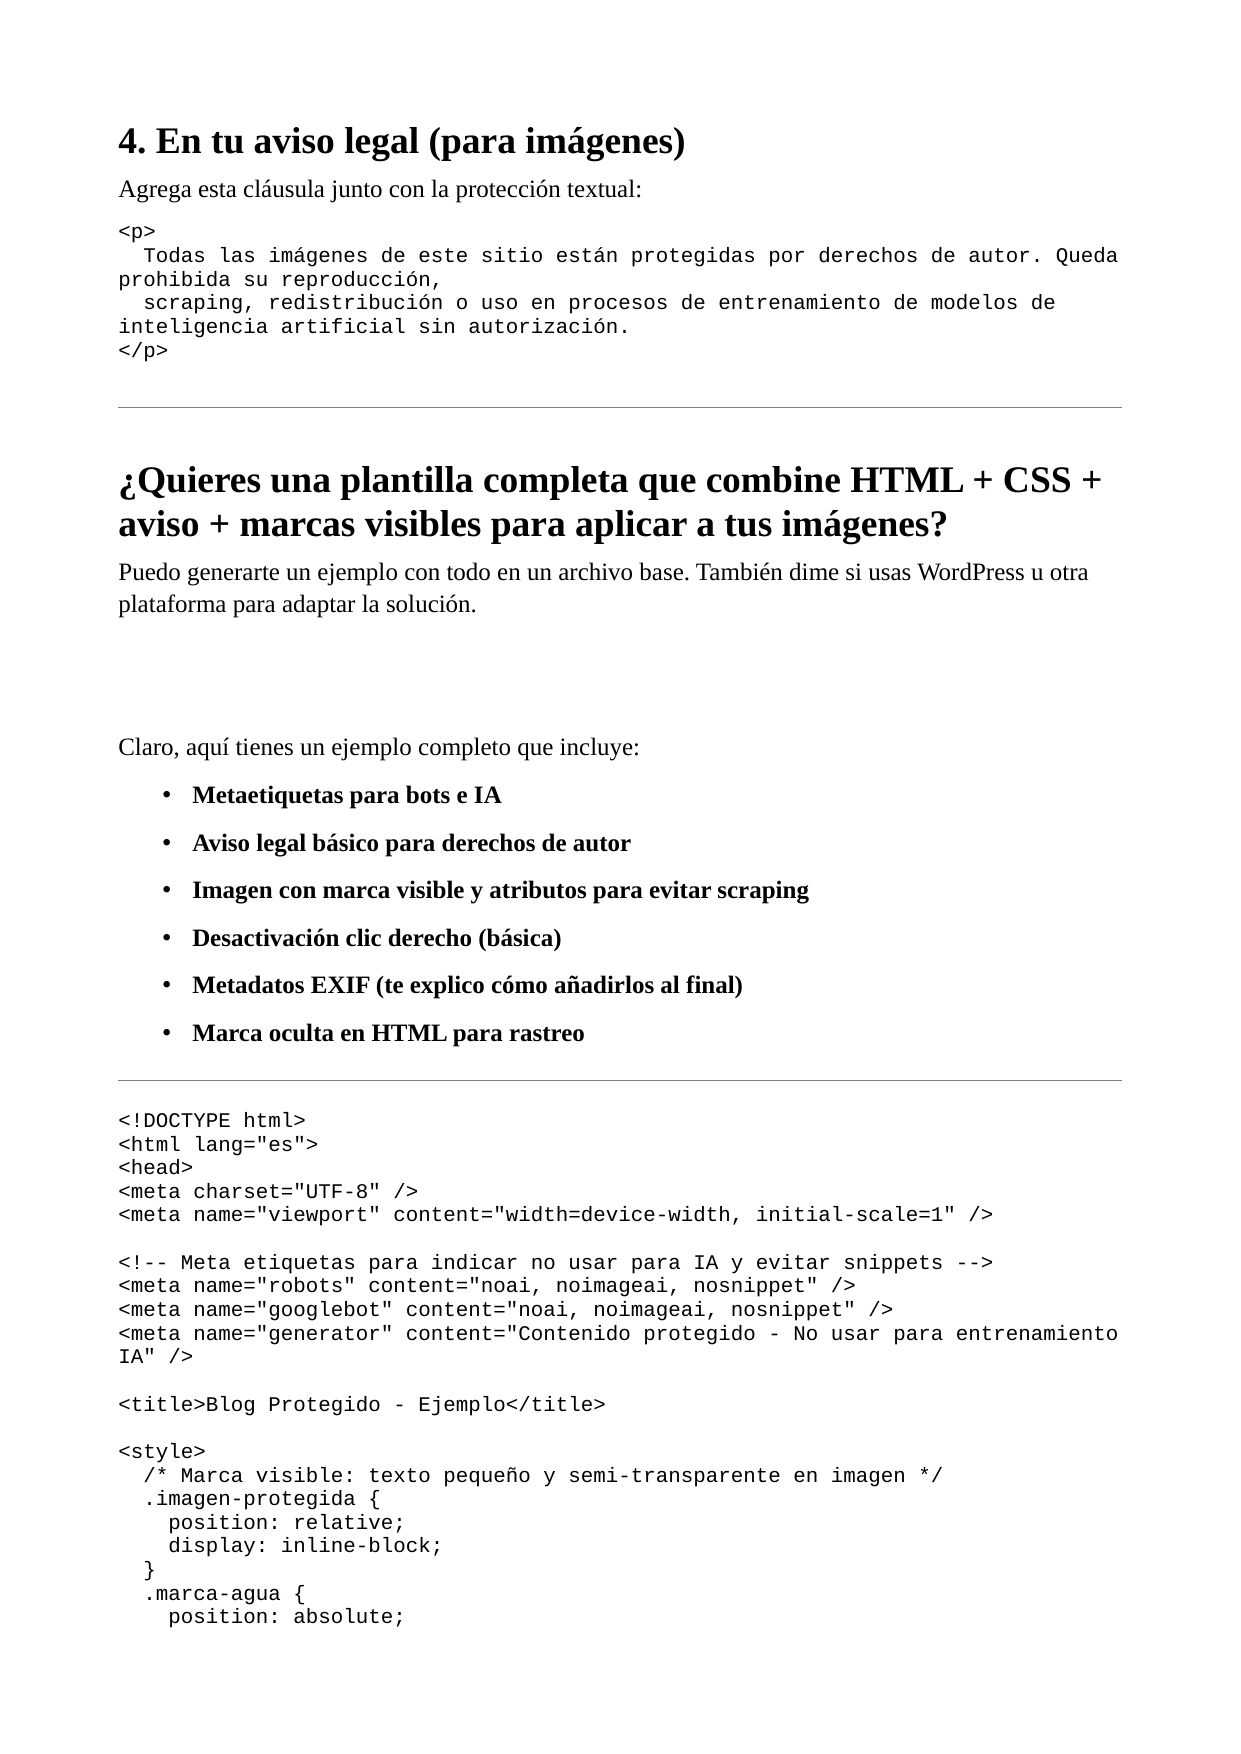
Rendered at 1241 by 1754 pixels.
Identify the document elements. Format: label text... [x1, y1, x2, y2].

subtitle ¿Quieres una plantilla completa que combine HTML + CSS + aviso + marcas visibles para aplicar a tus imágenes? [118, 458, 1122, 544]
text <style> [118, 1441, 1122, 1464]
text <title>Blog Protegido - Ejemplo</title> [118, 1394, 1122, 1417]
text /* Marca visible: texto pequeño y semi-transparente en imagen */ [118, 1464, 1122, 1488]
text <!-- Meta etiquetas para indicar no usar para IA y evitar snippets --> [118, 1252, 1122, 1275]
text <meta name="viewport" content="width=device-width, initial-scale=1" /> [118, 1204, 1122, 1228]
text </p> [118, 339, 1122, 363]
list Metaetiquetas para bots e IA [162, 780, 1122, 809]
text .marca-agua { [118, 1583, 1122, 1606]
text <head> [118, 1157, 1122, 1181]
text <meta name="robots" content="noai, noimageai, nosnippet" /> [118, 1275, 1122, 1299]
text position: absolute; [118, 1606, 1122, 1630]
text <!DOCTYPE html> [118, 1110, 1122, 1133]
list Desactivación clic derecho (básica) [162, 923, 1122, 952]
text .imagen-protegida { [118, 1488, 1122, 1512]
text <meta name="googlebot" content="noai, noimageai, nosnippet" /> [118, 1299, 1122, 1323]
text Todas las imágenes de este sitio están protegidas por derechos de autor. Queda prohibida su reproducción, [118, 245, 1122, 292]
text Agrega esta cláusula junto con la protección textual: [118, 174, 1122, 202]
text display: inline-block; [118, 1536, 1122, 1559]
subtitle 4. En tu aviso legal (para imágenes) [118, 118, 1122, 161]
text position: relative; [118, 1512, 1122, 1536]
list Imagen con marca visible y atributos para evitar scraping [162, 875, 1122, 904]
list Aviso legal básico para derechos de autor [162, 828, 1122, 856]
text <meta charset="UTF-8" /> [118, 1181, 1122, 1204]
text <html lang="es"> [118, 1133, 1122, 1157]
text <p> [118, 221, 1122, 245]
text Claro, aquí tienes un ejemplo completo que incluye: [118, 732, 1122, 761]
text } [118, 1559, 1122, 1583]
list Metadatos EXIF (te explico cómo añadirlos al final) [162, 970, 1122, 999]
text <meta name="generator" content="Contenido protegido - No usar para entrenamiento IA" /> [118, 1323, 1122, 1370]
text Puedo generarte un ejemplo con todo en un archivo base. También dime si usas WordPress u otra plataforma para adaptar la solución. [118, 557, 1122, 618]
list Marca oculta en HTML para rastreo [162, 1018, 1122, 1047]
text scraping, redistribución o uso en procesos de entrenamiento de modelos de inteligencia artificial sin autorización. [118, 292, 1122, 339]
